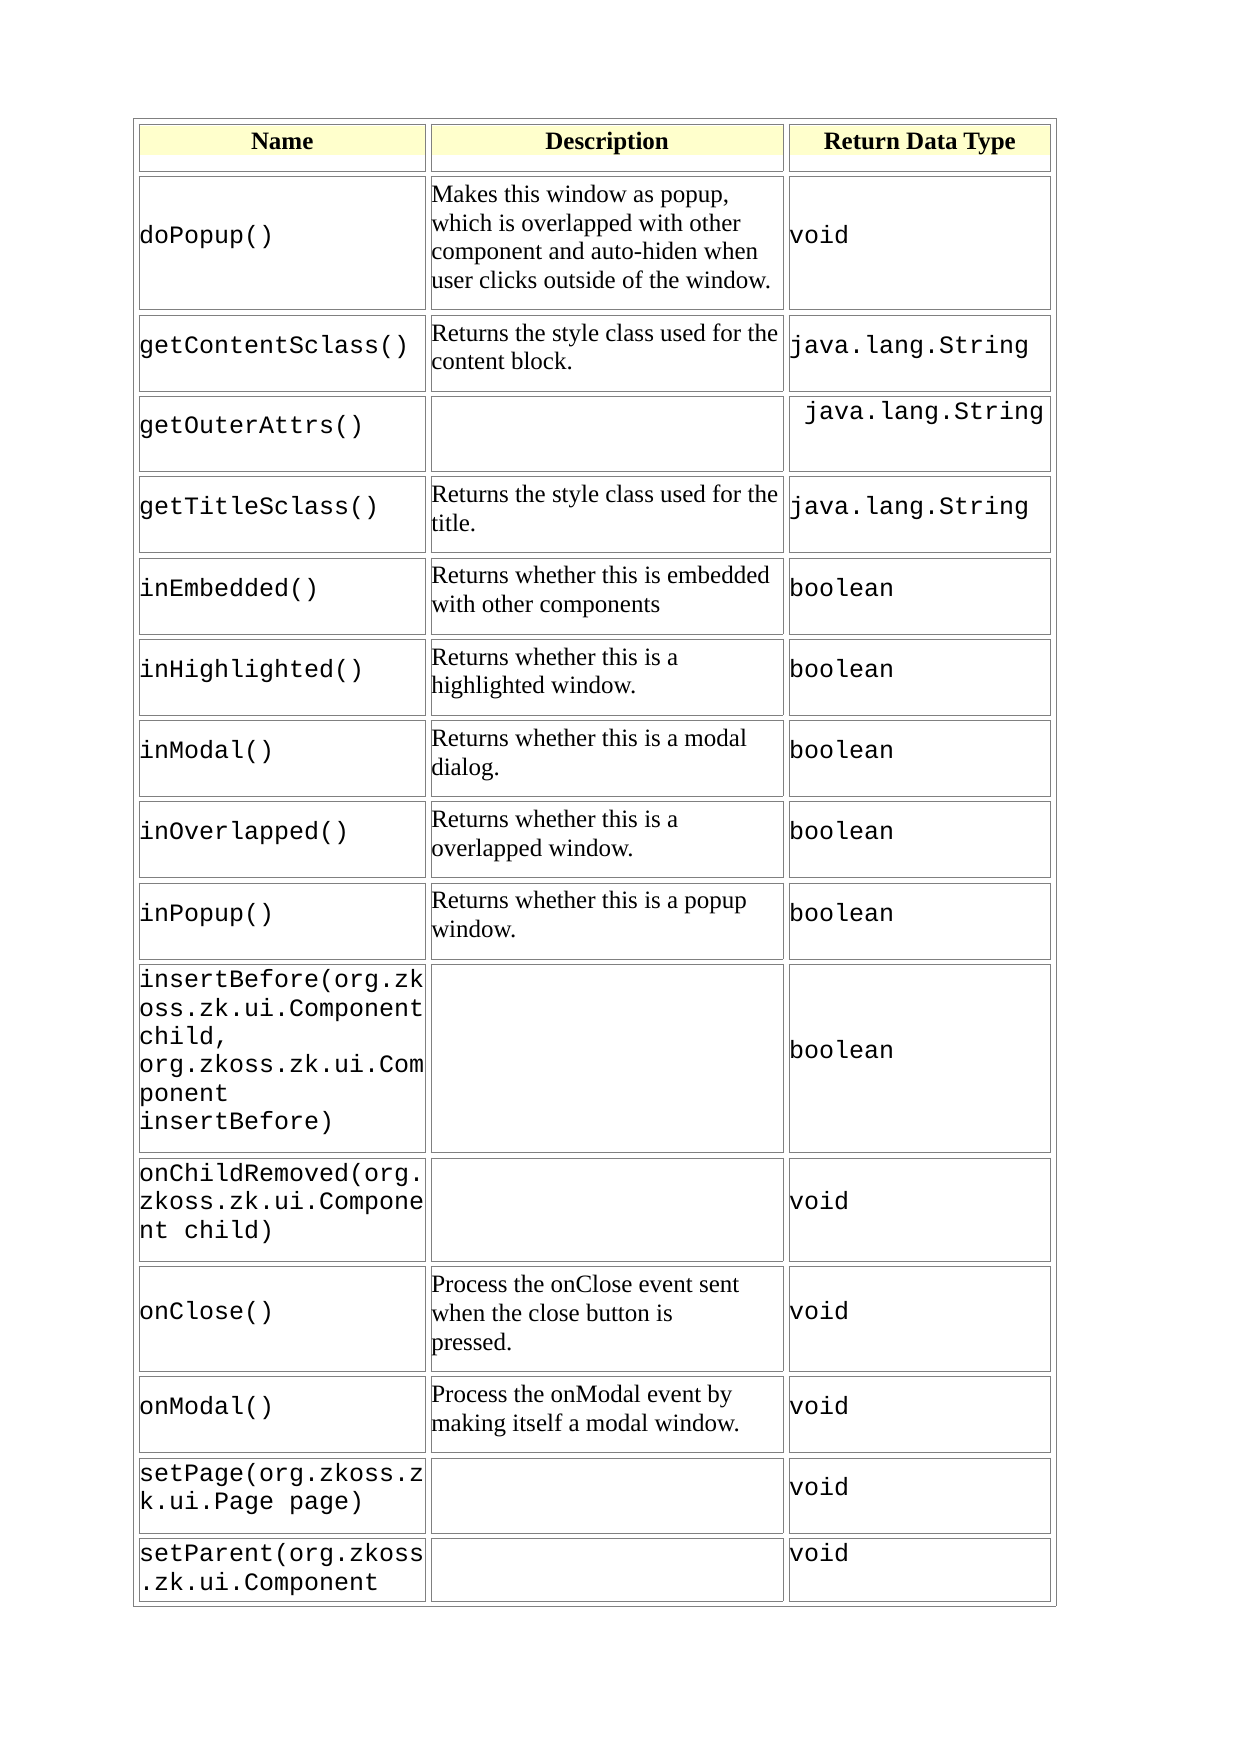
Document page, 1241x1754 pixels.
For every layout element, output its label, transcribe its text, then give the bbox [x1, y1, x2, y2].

table_cell [428, 1152, 786, 1261]
table_cell [428, 959, 786, 1152]
table_cell [432, 1459, 783, 1533]
table_cell setParent(org.zkoss.zk.ui.Component [136, 1533, 428, 1601]
table_cell getContentSclass() [136, 309, 428, 391]
table_cell Makes this window as popup, which is overlapped with other component and auto-hiden when user clicks outside of the window. [428, 171, 786, 309]
table_cell [428, 1452, 786, 1533]
table_cell doPopup() [136, 171, 428, 309]
table_cell Returns whether this is a highlighted window. [428, 634, 786, 715]
table_cell void [786, 1371, 1053, 1452]
table_cell onClose() [136, 1261, 428, 1371]
table_cell void [786, 171, 1053, 309]
table_cell [432, 965, 783, 1152]
table_cell void [786, 1152, 1053, 1261]
table_cell boolean [786, 796, 1053, 877]
table_cell void [786, 1452, 1053, 1533]
table_cell onModal() [136, 1371, 428, 1452]
table_cell java.lang.String [786, 309, 1053, 391]
table_cell Returns whether this is a popup window. [428, 877, 786, 958]
table_cell onChildRemoved(org.zkoss.zk.ui.Component child) [136, 1152, 428, 1261]
table_cell void [786, 1533, 1053, 1601]
table_cell [428, 391, 786, 471]
table_cell setPage(org.zkoss.zk.ui.Page page) [136, 1452, 428, 1533]
table_header Description [428, 119, 786, 171]
table_header Return Data Type [786, 119, 1053, 171]
table_cell inEmbedded() [136, 552, 428, 633]
table_cell Returns the style class used for the title. [428, 471, 786, 552]
table_cell inPopup() [136, 877, 428, 958]
table_cell Process the onClose event sent when the close button is pressed. [428, 1261, 786, 1371]
table_cell [432, 1159, 783, 1261]
table_header Name [136, 119, 428, 171]
table_cell boolean [786, 715, 1053, 796]
table_cell Process the onModal event by making itself a modal window. [428, 1371, 786, 1452]
table_cell boolean [786, 552, 1053, 633]
table_cell [428, 1533, 786, 1601]
table_cell [432, 1539, 783, 1601]
table_cell getOuterAttrs() [136, 391, 428, 471]
table_cell Returns whether this is a overlapped window. [428, 796, 786, 877]
table_cell Returns the style class used for the content block. [428, 309, 786, 391]
table_cell insertBefore(org.zkoss.zk.ui.Component child, org.zkoss.zk.ui.Component insertBefore) [136, 959, 428, 1152]
table_cell boolean [786, 634, 1053, 715]
table_cell Returns whether this is embedded with other components [428, 552, 786, 633]
table_cell java.lang.String [786, 391, 1053, 471]
table_cell boolean [786, 959, 1053, 1152]
table_cell boolean [786, 877, 1053, 958]
table_cell Returns whether this is a modal dialog. [428, 715, 786, 796]
table_cell inModal() [136, 715, 428, 796]
table_cell void [786, 1261, 1053, 1371]
table_cell getTitleSclass() [136, 471, 428, 552]
table_cell [432, 397, 783, 471]
table_cell java.lang.String [786, 471, 1053, 552]
table_cell inHighlighted() [136, 634, 428, 715]
table_cell inOverlapped() [136, 796, 428, 877]
